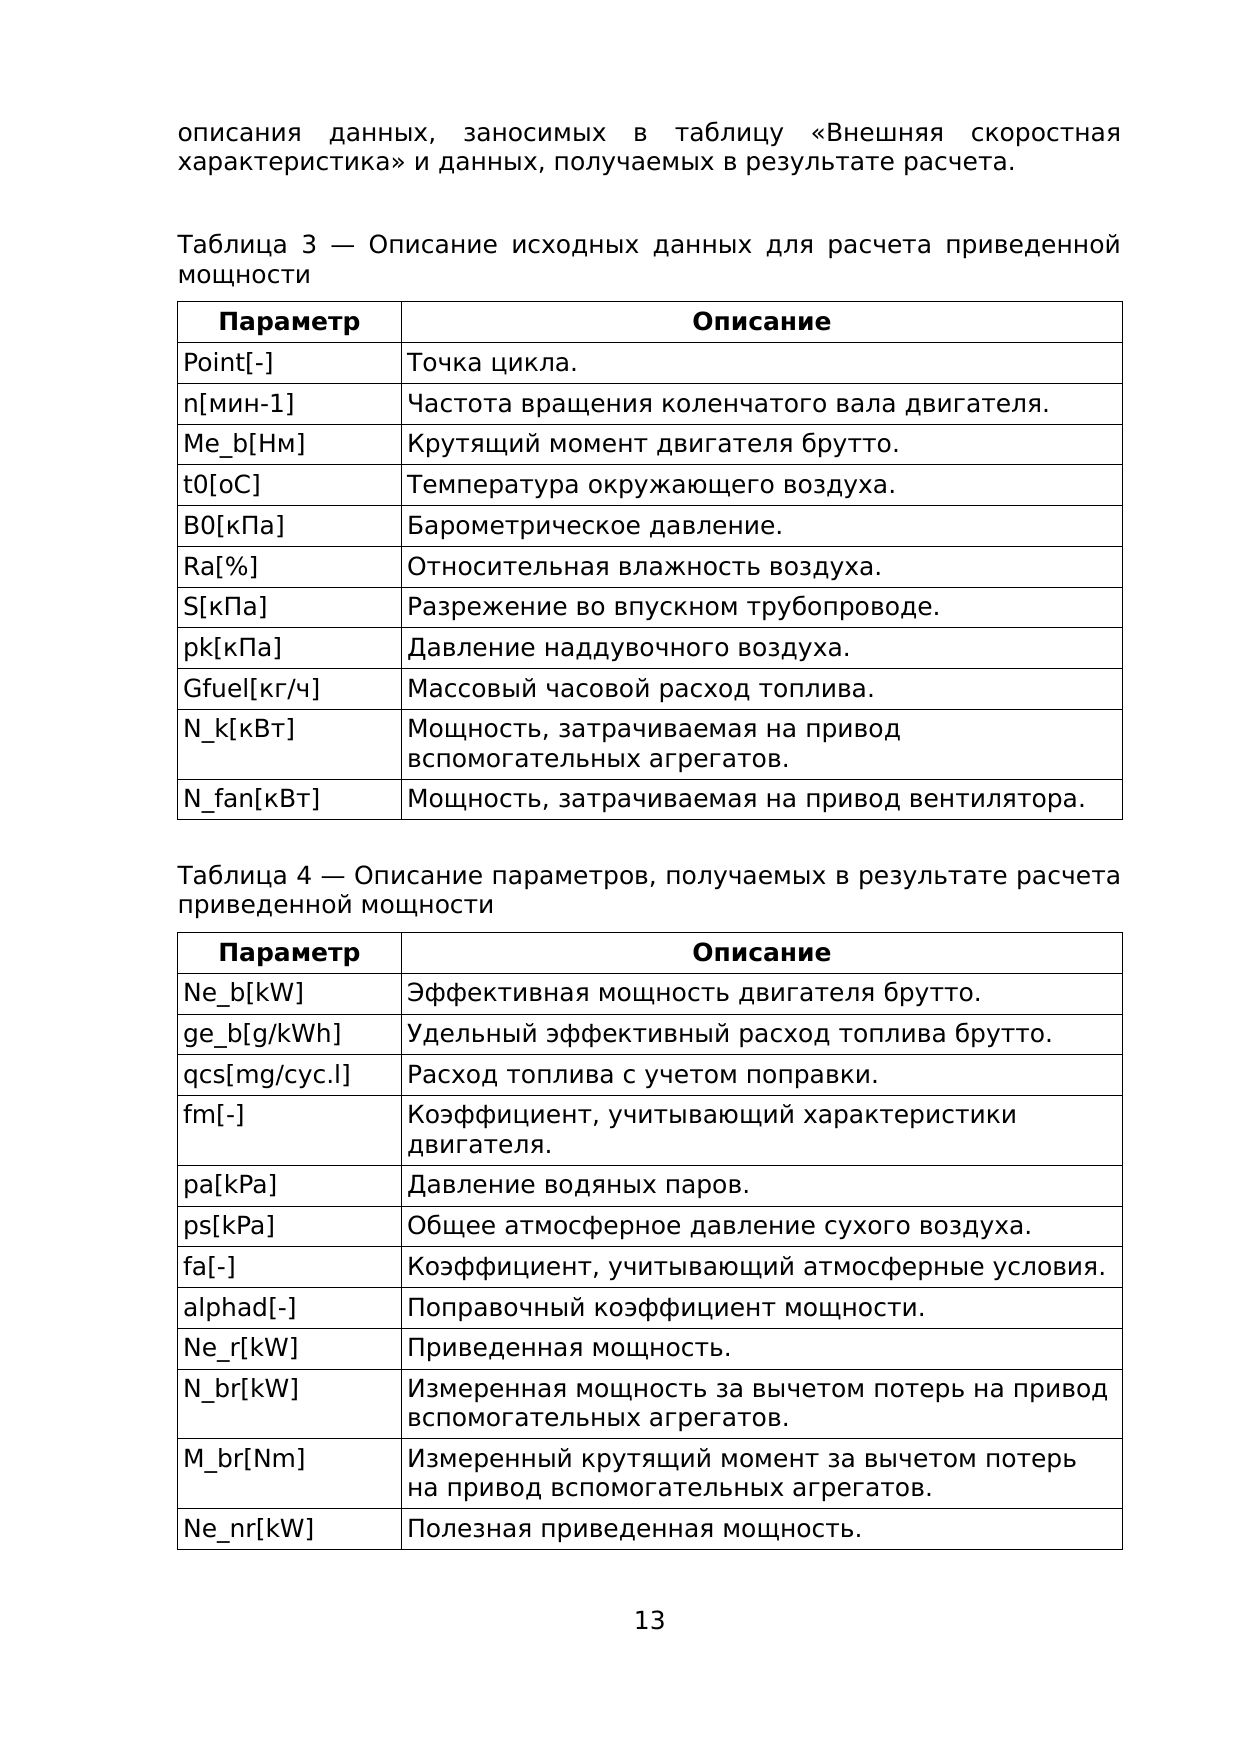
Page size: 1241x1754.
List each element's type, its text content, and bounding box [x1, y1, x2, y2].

table_cell Удельный эффективный расход топлива брутто. [402, 1015, 1122, 1054]
table_cell Мощность, затрачиваемая на привод вспомогательных агрегатов. [402, 710, 1122, 779]
table_cell Массовый часовой расход топлива. [402, 669, 1122, 709]
text описания данных, заносимых в таблицу «Внешняя скоростная характеристика» и данных, получаемых в результате расчета. [177, 118, 1122, 176]
table_cell Общее атмосферное давление сухого воздуха. [402, 1207, 1122, 1246]
table_cell fm[-] [178, 1096, 401, 1165]
table_cell Относительная влажность воздуха. [402, 547, 1122, 587]
table_cell Ne_b[kW] [178, 974, 401, 1013]
table_cell N_fan[кВт] [178, 780, 401, 819]
table_cell fa[-] [178, 1247, 401, 1287]
table_cell Измеренный крутящий момент за вычетом потерь на привод вспомогательных агрегатов. [402, 1439, 1122, 1508]
table_cell Ne_nr[kW] [178, 1509, 401, 1549]
table_header Описание [402, 302, 1122, 342]
table_cell Частота вращения коленчатого вала двигателя. [402, 384, 1122, 424]
table_cell Барометрическое давление. [402, 506, 1122, 546]
table_cell Температура окружающего воздуха. [402, 465, 1122, 505]
table_cell Поправочный коэффициент мощности. [402, 1288, 1122, 1328]
table_header Параметр [178, 933, 401, 973]
table_cell qcs[mg/cyc.l] [178, 1055, 401, 1095]
table_cell alphad[-] [178, 1288, 401, 1328]
table_cell Давление наддувочного воздуха. [402, 628, 1122, 668]
table_header Описание [402, 933, 1122, 973]
table_cell Разрежение во впускном трубопроводе. [402, 588, 1122, 627]
table_cell M_br[Nm] [178, 1439, 401, 1508]
table_cell pa[kPa] [178, 1166, 401, 1206]
table_cell Me_b[Нм] [178, 425, 401, 464]
table_cell B0[кПа] [178, 506, 401, 546]
table_cell Эффективная мощность двигателя брутто. [402, 974, 1122, 1013]
table_cell Давление водяных паров. [402, 1166, 1122, 1206]
text Таблица 3 — Описание исходных данных для расчета приведенной мощности [177, 231, 1122, 289]
table_cell Точка цикла. [402, 343, 1122, 383]
table_cell Мощность, затрачиваемая на привод вентилятора. [402, 780, 1122, 819]
table_cell Полезная приведенная мощность. [402, 1509, 1122, 1549]
table_cell S[кПа] [178, 588, 401, 627]
table_cell Приведенная мощность. [402, 1329, 1122, 1368]
table_cell Крутящий момент двигателя брутто. [402, 425, 1122, 464]
table_header Параметр [178, 302, 401, 342]
table_cell Коэффициент, учитывающий характеристики двигателя. [402, 1096, 1122, 1165]
table_cell Gfuel[кг/ч] [178, 669, 401, 709]
table_cell Расход топлива с учетом поправки. [402, 1055, 1122, 1095]
table_cell ge_b[g/kWh] [178, 1015, 401, 1054]
table_cell Ra[%] [178, 547, 401, 587]
table_cell n[мин-1] [178, 384, 401, 424]
table_cell ps[kPa] [178, 1207, 401, 1246]
table_cell Ne_r[kW] [178, 1329, 401, 1368]
table_cell Коэффициент, учитывающий атмосферные условия. [402, 1247, 1122, 1287]
text Таблица 4 — Описание параметров, получаемых в результате расчета приведенной мощности [177, 861, 1122, 919]
table_cell N_br[kW] [178, 1370, 401, 1438]
table_cell Измеренная мощность за вычетом потерь на привод вспомогательных агрегатов. [402, 1370, 1122, 1438]
table_cell pk[кПа] [178, 628, 401, 668]
table_cell N_k[кВт] [178, 710, 401, 779]
table_cell Point[-] [178, 343, 401, 383]
table_cell t0[oC] [178, 465, 401, 505]
